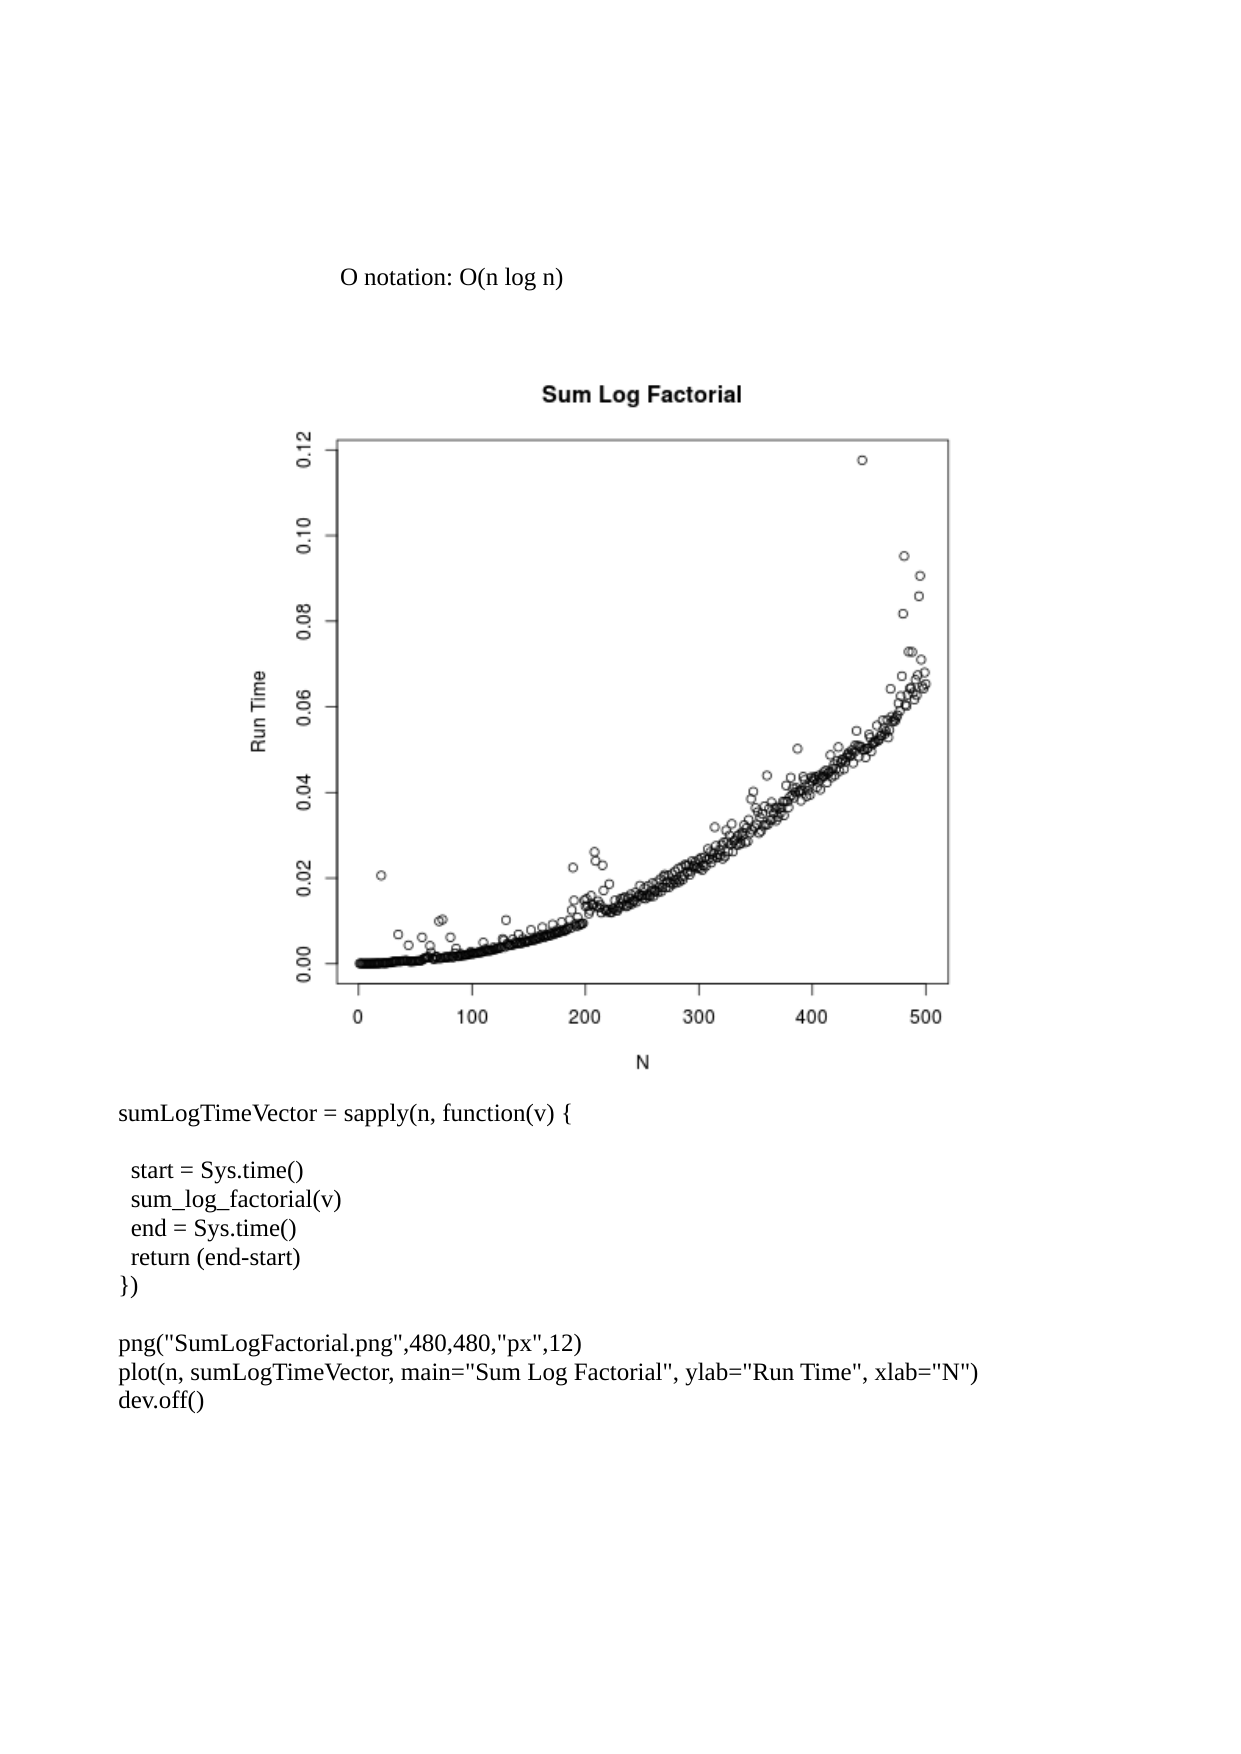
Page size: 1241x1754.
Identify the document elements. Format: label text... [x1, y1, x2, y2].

picture [245, 348, 995, 1099]
text return (end-start) [118, 1242, 1122, 1271]
text end = Sys.time() [118, 1213, 1122, 1242]
text sumLogTimeVector = sapply(n, function(v) { [118, 751, 1122, 1127]
text plot(n, sumLogTimeVector, main="Sum Log Factorial", ylab="Run Time", xlab="N") [118, 1357, 1122, 1386]
text sum_log_factorial(v) [118, 1184, 1122, 1213]
text start = Sys.time() [118, 1156, 1122, 1184]
text }) [118, 1271, 1122, 1299]
text png("SumLogFactorial.png",480,480,"px",12) [118, 1328, 1122, 1357]
text dev.off() [118, 1386, 1122, 1414]
text O notation: O(n log n) [118, 262, 1122, 291]
